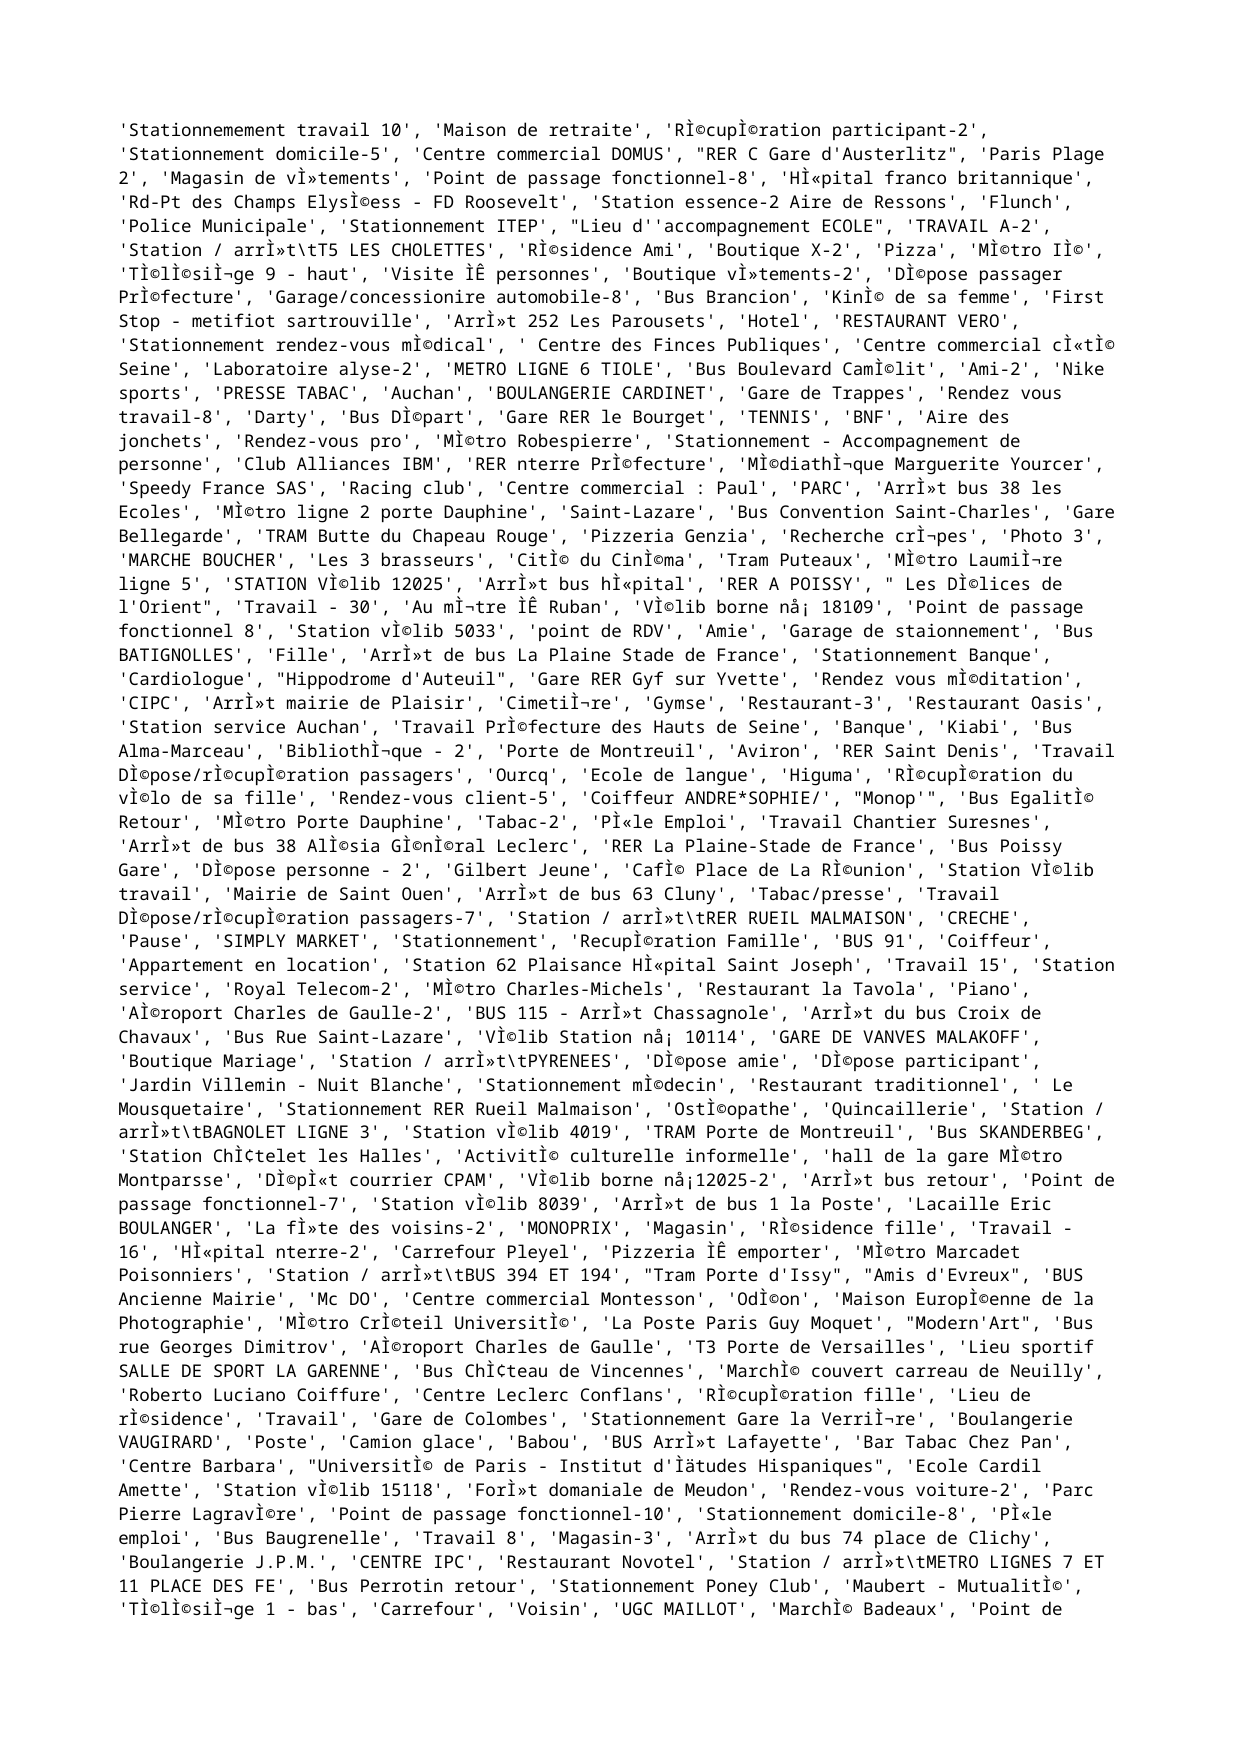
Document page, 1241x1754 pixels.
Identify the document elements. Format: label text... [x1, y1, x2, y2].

text 'Stationnemement travail 10', 'Maison de retraite', 'RÌ©cupÌ©ration participant-2', 'Stationnement domicile-5', 'Centre commercial DOMUS', "RER C Gare d'Austerlitz", 'Paris Plage 2', 'Magasin de vÌ»tements', 'Point de passage fonctionnel-8', 'HÌ«pital franco britannique', 'Rd-Pt des Champs ElysÌ©ess - FD Roosevelt', 'Station essence-2 Aire de Ressons', 'Flunch', 'Police Municipale', 'Stationnement ITEP', "Lieu d''accompagnement ECOLE", 'TRAVAIL A-2', 'Station / arrÌ»t\tT5 LES CHOLETTES', 'RÌ©sidence Ami', 'Boutique X-2', 'Pizza', 'MÌ©tro IÌ©', 'TÌ©lÌ©siÌ¬ge 9 - haut', 'Visite ÌÊ personnes', 'Boutique vÌ»tements-2', 'DÌ©pose passager PrÌ©fecture', 'Garage/concessionire automobile-8', 'Bus Brancion', 'KinÌ© de sa femme', 'First Stop - metifiot sartrouville', 'ArrÌ»t 252 Les Parousets', 'Hotel', 'RESTAURANT VERO', 'Stationnement rendez-vous mÌ©dical', ' Centre des Finces Publiques', 'Centre commercial cÌ«tÌ© Seine', 'Laboratoire alyse-2', 'METRO LIGNE 6 TIOLE', 'Bus Boulevard CamÌ©lit', 'Ami-2', 'Nike sports', 'PRESSE TABAC', 'Auchan', 'BOULANGERIE CARDINET', 'Gare de Trappes', 'Rendez vous travail-8', 'Darty', 'Bus DÌ©part', 'Gare RER le Bourget', 'TENNIS', 'BNF', 'Aire des jonchets', 'Rendez-vous pro', 'MÌ©tro Robespierre', 'Stationnement - Accompagnement de personne', 'Club Alliances IBM', 'RER nterre PrÌ©fecture', 'MÌ©diathÌ¬que Marguerite Yourcer', 'Speedy France SAS', 'Racing club', 'Centre commercial : Paul', 'PARC', 'ArrÌ»t bus 38 les Ecoles', 'MÌ©tro ligne 2 porte Dauphine', 'Saint-Lazare', 'Bus Convention Saint-Charles', 'Gare Bellegarde', 'TRAM Butte du Chapeau Rouge', 'Pizzeria Genzia', 'Recherche crÌ¬pes', 'Photo 3', 'MARCHE BOUCHER', 'Les 3 brasseurs', 'CitÌ© du CinÌ©ma', 'Tram Puteaux', 'MÌ©tro LaumiÌ¬re ligne 5', 'STATION VÌ©lib 12025', 'ArrÌ»t bus hÌ«pital', 'RER A POISSY', " Les DÌ©lices de l'Orient", 'Travail - 30', 'Au mÌ¬tre ÌÊ Ruban', 'VÌ©lib borne nå¡ 18109', 'Point de passage fonctionnel 8', 'Station vÌ©lib 5033', 'point de RDV', 'Amie', 'Garage de staionnement', 'Bus BATIGNOLLES', 'Fille', 'ArrÌ»t de bus La Plaine Stade de France', 'Stationnement Banque', 'Cardiologue', "Hippodrome d'Auteuil", 'Gare RER Gyf sur Yvette', 'Rendez vous mÌ©ditation', 'CIPC', 'ArrÌ»t mairie de Plaisir', 'CimetiÌ¬re', 'Gymse', 'Restaurant-3', 'Restaurant Oasis', 'Station service Auchan', 'Travail PrÌ©fecture des Hauts de Seine', 'Banque', 'Kiabi', 'Bus Alma-Marceau', 'BibliothÌ¬que - 2', 'Porte de Montreuil', 'Aviron', 'RER Saint Denis', 'Travail DÌ©pose/rÌ©cupÌ©ration passagers', 'Ourcq', 'Ecole de langue', 'Higuma', 'RÌ©cupÌ©ration du vÌ©lo de sa fille', 'Rendez-vous client-5', 'Coiffeur ANDRE*SOPHIE/', "Monop'", 'Bus EgalitÌ© Retour', 'MÌ©tro Porte Dauphine', 'Tabac-2', 'PÌ«le Emploi', 'Travail Chantier Suresnes', 'ArrÌ»t de bus 38 AlÌ©sia GÌ©nÌ©ral Leclerc', 'RER La Plaine-Stade de France', 'Bus Poissy Gare', 'DÌ©pose personne - 2', 'Gilbert Jeune', 'CafÌ© Place de La RÌ©union', 'Station VÌ©lib travail', 'Mairie de Saint Ouen', 'ArrÌ»t de bus 63 Cluny', 'Tabac/presse', 'Travail DÌ©pose/rÌ©cupÌ©ration passagers-7', 'Station / arrÌ»t\tRER RUEIL MALMAISON', 'CRECHE', 'Pause', 'SIMPLY MARKET', 'Stationnement', 'RecupÌ©ration Famille', 'BUS 91', 'Coiffeur', 'Appartement en location', 'Station 62 Plaisance HÌ«pital Saint Joseph', 'Travail 15', 'Station service', 'Royal Telecom-2', 'MÌ©tro Charles-Michels', 'Restaurant la Tavola', 'Piano', 'AÌ©roport Charles de Gaulle-2', 'BUS 115 - ArrÌ»t Chassagnole', 'ArrÌ»t du bus Croix de Chavaux', 'Bus Rue Saint-Lazare', 'VÌ©lib Station nå¡ 10114', 'GARE DE VANVES MALAKOFF', 'Boutique Mariage', 'Station / arrÌ»t\tPYRENEES', 'DÌ©pose amie', 'DÌ©pose participant', 'Jardin Villemin - Nuit Blanche', 'Stationnement mÌ©decin', 'Restaurant traditionnel', ' Le Mousquetaire', 'Stationnement RER Rueil Malmaison', 'OstÌ©opathe', 'Quincaillerie', 'Station / arrÌ»t\tBAGNOLET LIGNE 3', 'Station vÌ©lib 4019', 'TRAM Porte de Montreuil', 'Bus SKANDERBEG', 'Station ChÌ¢telet les Halles', 'ActivitÌ© culturelle informelle', 'hall de la gare MÌ©tro Montparsse', 'DÌ©pÌ«t courrier CPAM', 'VÌ©lib borne nå¡12025-2', 'ArrÌ»t bus retour', 'Point de passage fonctionnel-7', 'Station vÌ©lib 8039', 'ArrÌ»t de bus 1 la Poste', 'Lacaille Eric BOULANGER', 'La fÌ»te des voisins-2', 'MONOPRIX', 'Magasin', 'RÌ©sidence fille', 'Travail - 16', 'HÌ«pital nterre-2', 'Carrefour Pleyel', 'Pizzeria ÌÊ emporter', 'MÌ©tro Marcadet Poisonniers', 'Station / arrÌ»t\tBUS 394 ET 194', "Tram Porte d'Issy", "Amis d'Evreux", 'BUS Ancienne Mairie', 'Mc DO', 'Centre commercial Montesson', 'OdÌ©on', 'Maison EuropÌ©enne de la Photographie', 'MÌ©tro CrÌ©teil UniversitÌ©', 'La Poste Paris Guy Moquet', "Modern'Art", 'Bus rue Georges Dimitrov', 'AÌ©roport Charles de Gaulle', 'T3 Porte de Versailles', 'Lieu sportif SALLE DE SPORT LA GARENNE', 'Bus ChÌ¢teau de Vincennes', 'MarchÌ© couvert carreau de Neuilly', 'Roberto Luciano Coiffure', 'Centre Leclerc Conflans', 'RÌ©cupÌ©ration fille', 'Lieu de rÌ©sidence', 'Travail', 'Gare de Colombes', 'Stationnement Gare la VerriÌ¬re', 'Boulangerie VAUGIRARD', 'Poste', 'Camion glace', 'Babou', 'BUS ArrÌ»t Lafayette', 'Bar Tabac Chez Pan', 'Centre Barbara', "UniversitÌ© de Paris - Institut d'Ìätudes Hispaniques", 'Ecole Cardil Amette', 'Station vÌ©lib 15118', 'ForÌ»t domaniale de Meudon', 'Rendez-vous voiture-2', 'Parc Pierre LagravÌ©re', 'Point de passage fonctionnel-10', 'Stationnement domicile-8', 'PÌ«le emploi', 'Bus Baugrenelle', 'Travail 8', 'Magasin-3', 'ArrÌ»t du bus 74 place de Clichy', 'Boulangerie J.P.M.', 'CENTRE IPC', 'Restaurant Novotel', 'Station / arrÌ»t\tMETRO LIGNES 7 ET 11 PLACE DES FE', 'Bus Perrotin retour', 'Stationnement Poney Club', 'Maubert - MutualitÌ©', 'TÌ©lÌ©siÌ¬ge 1 - bas', 'Carrefour', 'Voisin', 'UGC MAILLOT', 'MarchÌ© Badeaux', 'Point de [118, 118, 1122, 1621]
